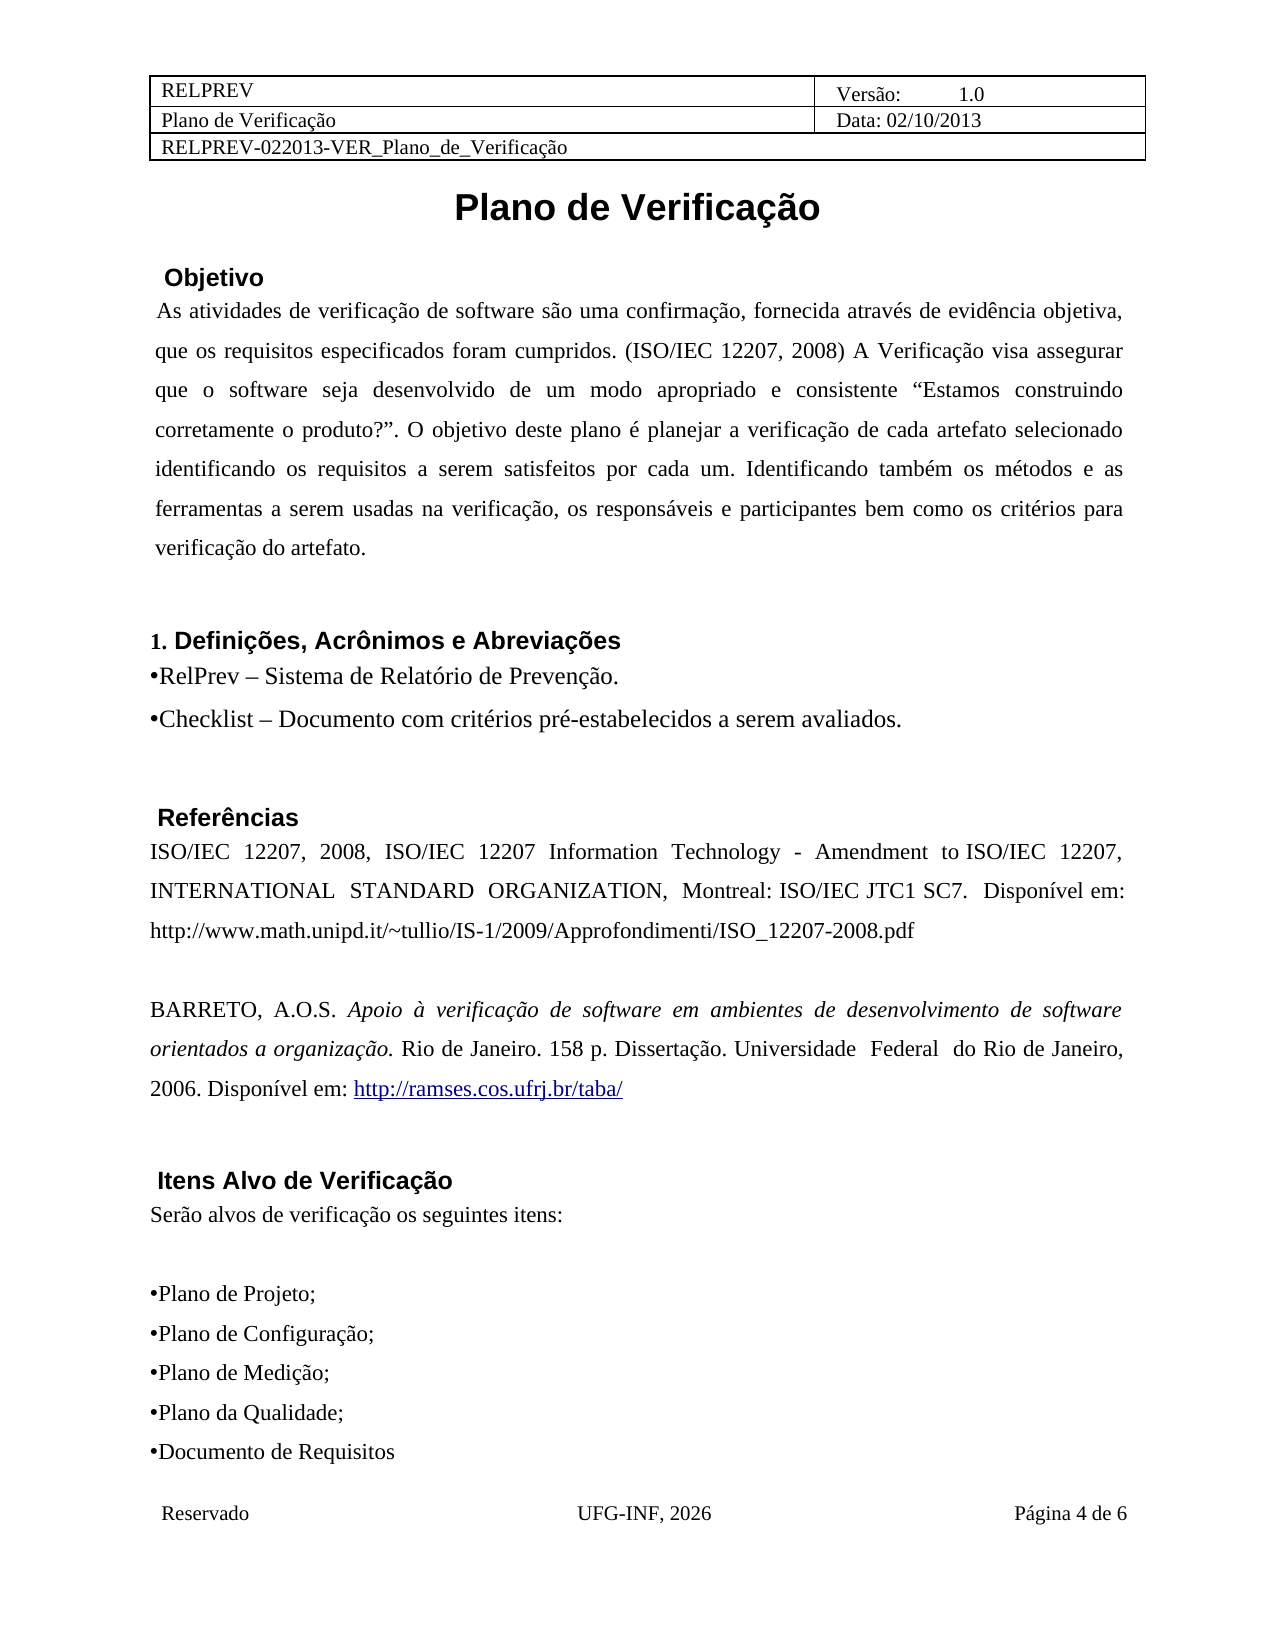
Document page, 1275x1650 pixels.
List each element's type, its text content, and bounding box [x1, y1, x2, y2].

subtitle Referências [150, 803, 1125, 832]
text BARRETO, A.O.S. Apoio à verificação de software em ambientes de desenvolvimento de software orientados a organização. Rio de Janeiro. 158 p. Dissertação. Universidade Federal do Rio de Janeiro, 2006. Disponível em: http://ramses.cos.ufrj.br/taba/ [150, 996, 1125, 1101]
list Plano de Configuração; [150, 1319, 1125, 1346]
list Documento de Requisitos [150, 1438, 1125, 1464]
list Plano da Qualidade; [150, 1398, 1125, 1425]
subtitle Definições, Acrônimos e Abreviações [150, 626, 1125, 655]
subtitle Objetivo [150, 263, 1125, 291]
text ISO/IEC 12207, 2008, ISO/IEC 12207 Information Technology - Amendment to ISO/IEC 12207, INTERNATIONAL STANDARD ORGANIZATION, Montreal: ISO/IEC JTC1 SC7. Disponível em: http://www.math.unipd.it/~tullio/IS-1/2009/Approfondimenti/ISO_12207-2008.pdf [150, 838, 1125, 943]
text Plano de Verificação [150, 185, 1125, 228]
subtitle Itens Alvo de Verificação [150, 1166, 1125, 1195]
text As atividades de verificação de software são uma confirmação, fornecida através de evidência objetiva, que os requisitos especificados foram cumpridos. (ISO/IEC 12207, 2008) A Verificação visa assegurar que o software seja desenvolvido de um modo apropriado e consistente “Estamos construindo corretamente o produto?”. O objetivo deste plano é planejar a verificação de cada artefato selecionado identificando os requisitos a serem satisfeitos por cada um. Identificando também os métodos e as ferramentas a serem usadas na verificação, os responsáveis e participantes bem como os critérios para verificação do artefato. [155, 298, 1125, 561]
list RelPrev – Sistema de Relatório de Prevenção. [150, 661, 1125, 690]
text Serão alvos de verificação os seguintes itens: [150, 1201, 1125, 1227]
list Plano de Projeto; [150, 1280, 1125, 1306]
list Plano de Medição; [150, 1359, 1125, 1385]
list Checklist – Documento com critérios pré-estabelecidos a serem avaliados. [150, 704, 1125, 733]
